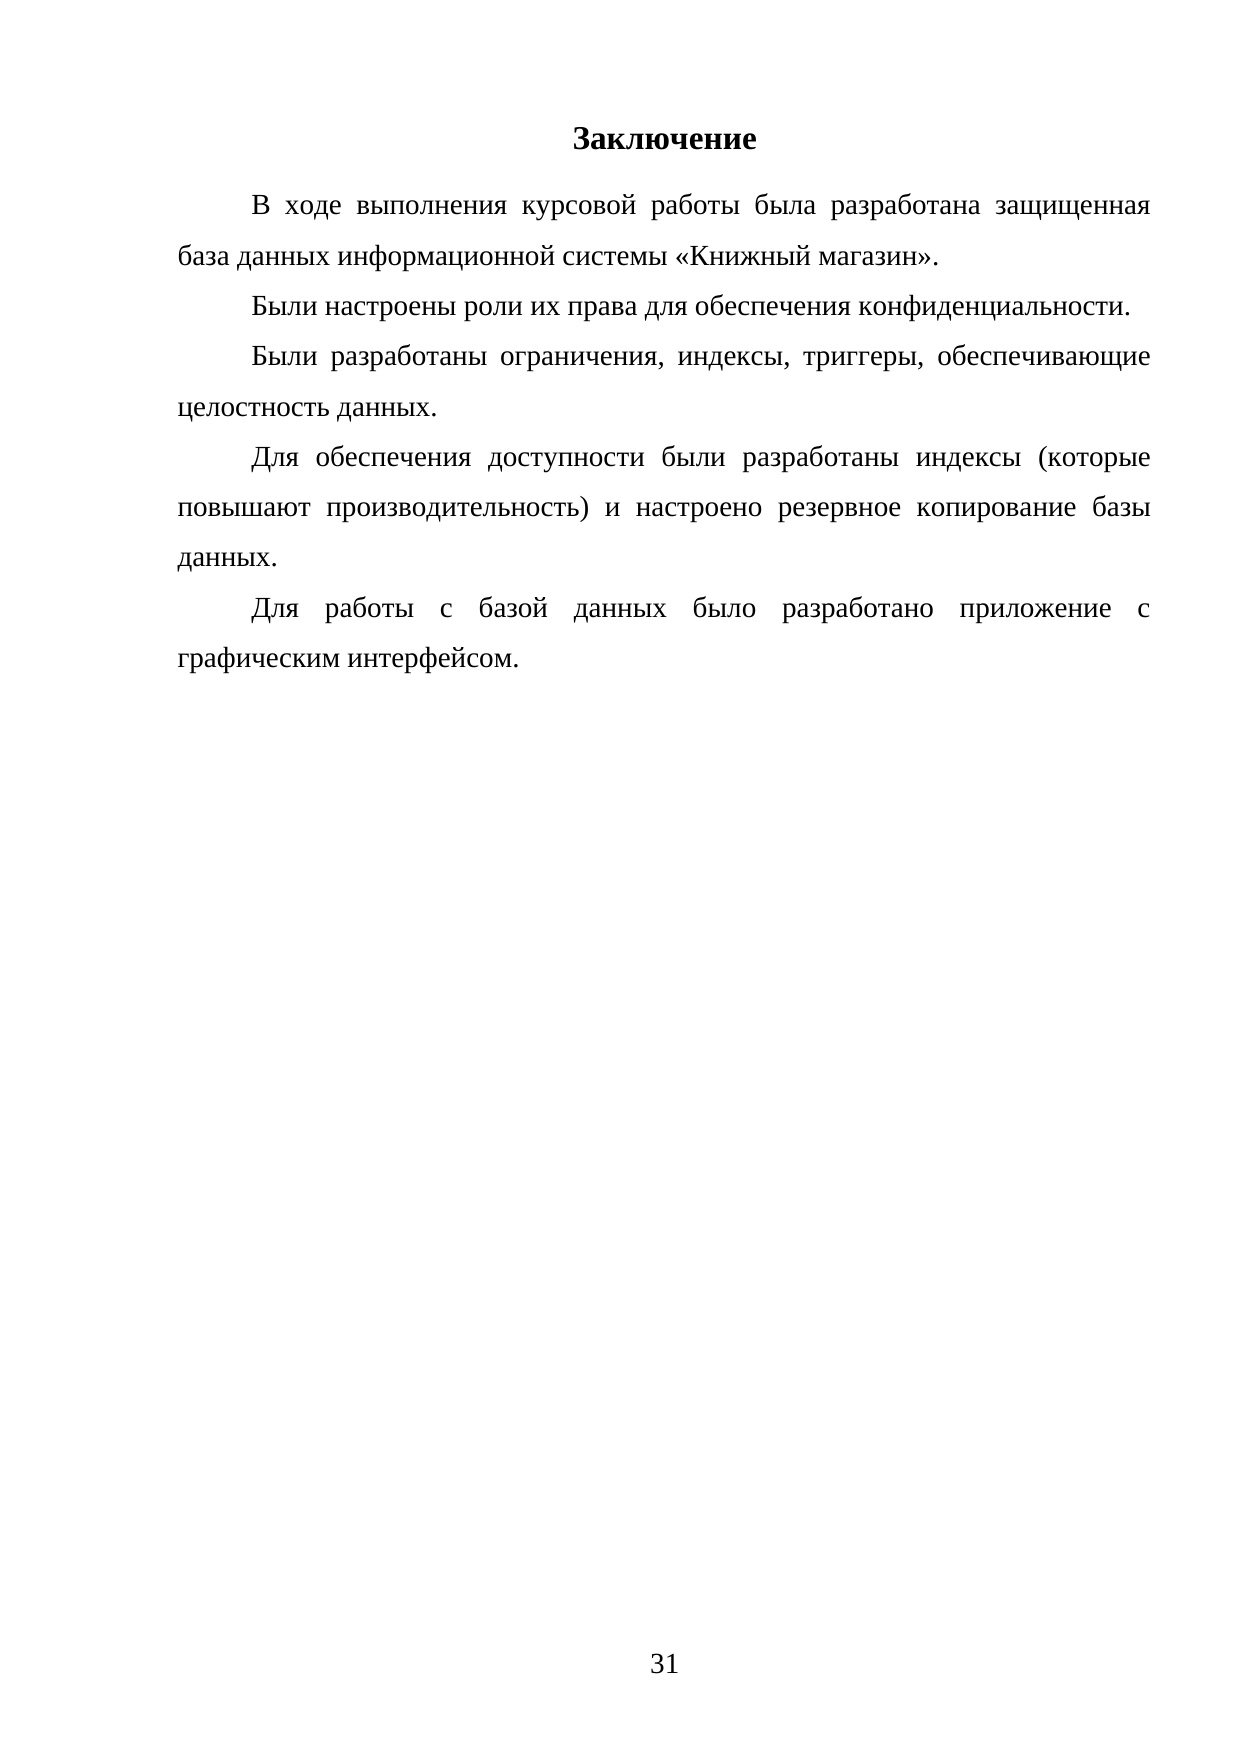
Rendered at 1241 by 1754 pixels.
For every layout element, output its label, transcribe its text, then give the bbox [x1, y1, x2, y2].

text Для работы с базой данных было разработано приложение с графическим интерфейсом. [177, 590, 1152, 674]
text Для обеспечения доступности были разработаны индексы (которые повышают производительность) и настроено резервное копирование базы данных. [177, 439, 1152, 573]
text Были настроены роли их права для обеспечения конфиденциальности. [177, 288, 1152, 322]
text Были разработаны ограничения, индексы, триггеры, обеспечивающие целостность данных. [177, 338, 1152, 422]
text В ходе выполнения курсовой работы была разработана защищенная база данных информационной системы «Книжный магазин». [177, 187, 1152, 271]
subtitle Заключение [177, 118, 1152, 156]
